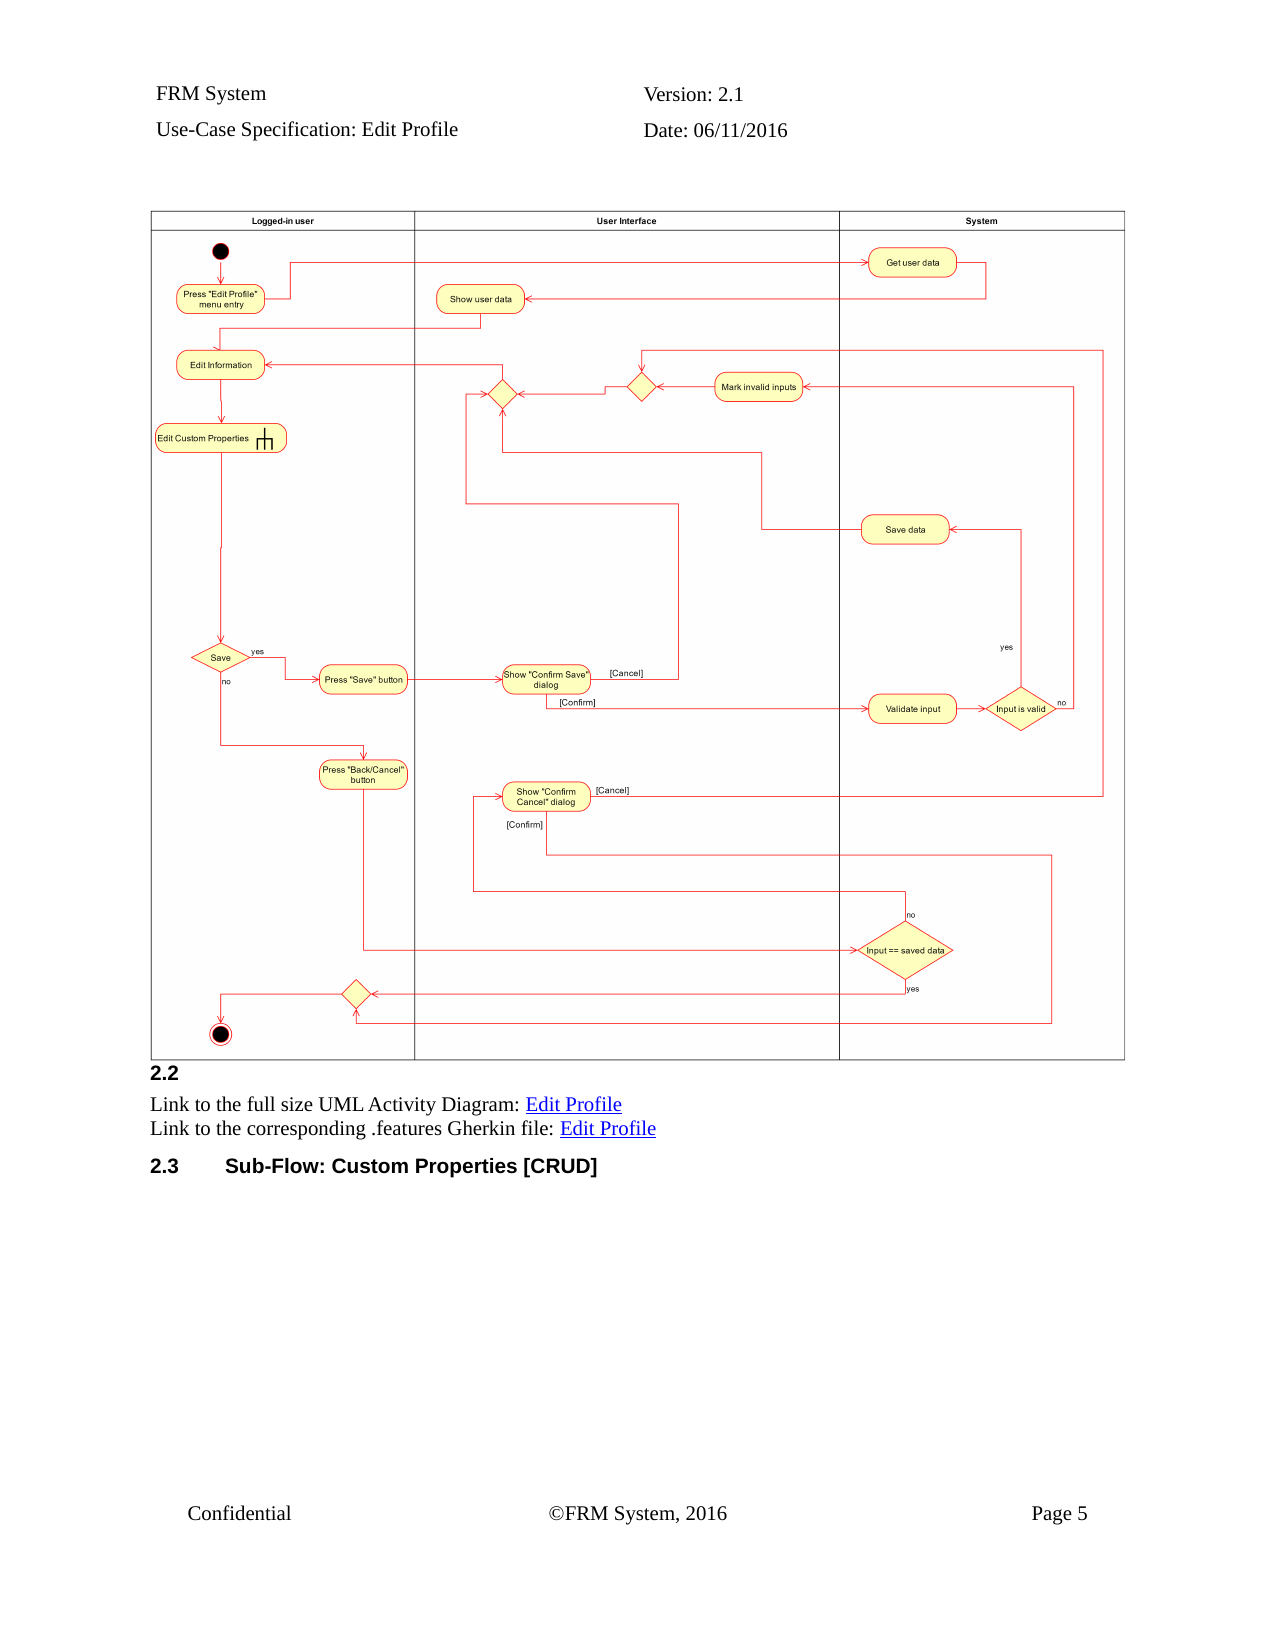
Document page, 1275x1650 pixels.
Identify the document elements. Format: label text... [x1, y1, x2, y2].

text Link to the full size UML Activity Diagram: Edit Profile [150, 1091, 1125, 1116]
text Link to the corresponding .features Gherkin file: Edit Profile [150, 1116, 1125, 1140]
subtitle Sub-Flow: Custom Properties [CRUD] [150, 1153, 1125, 1178]
